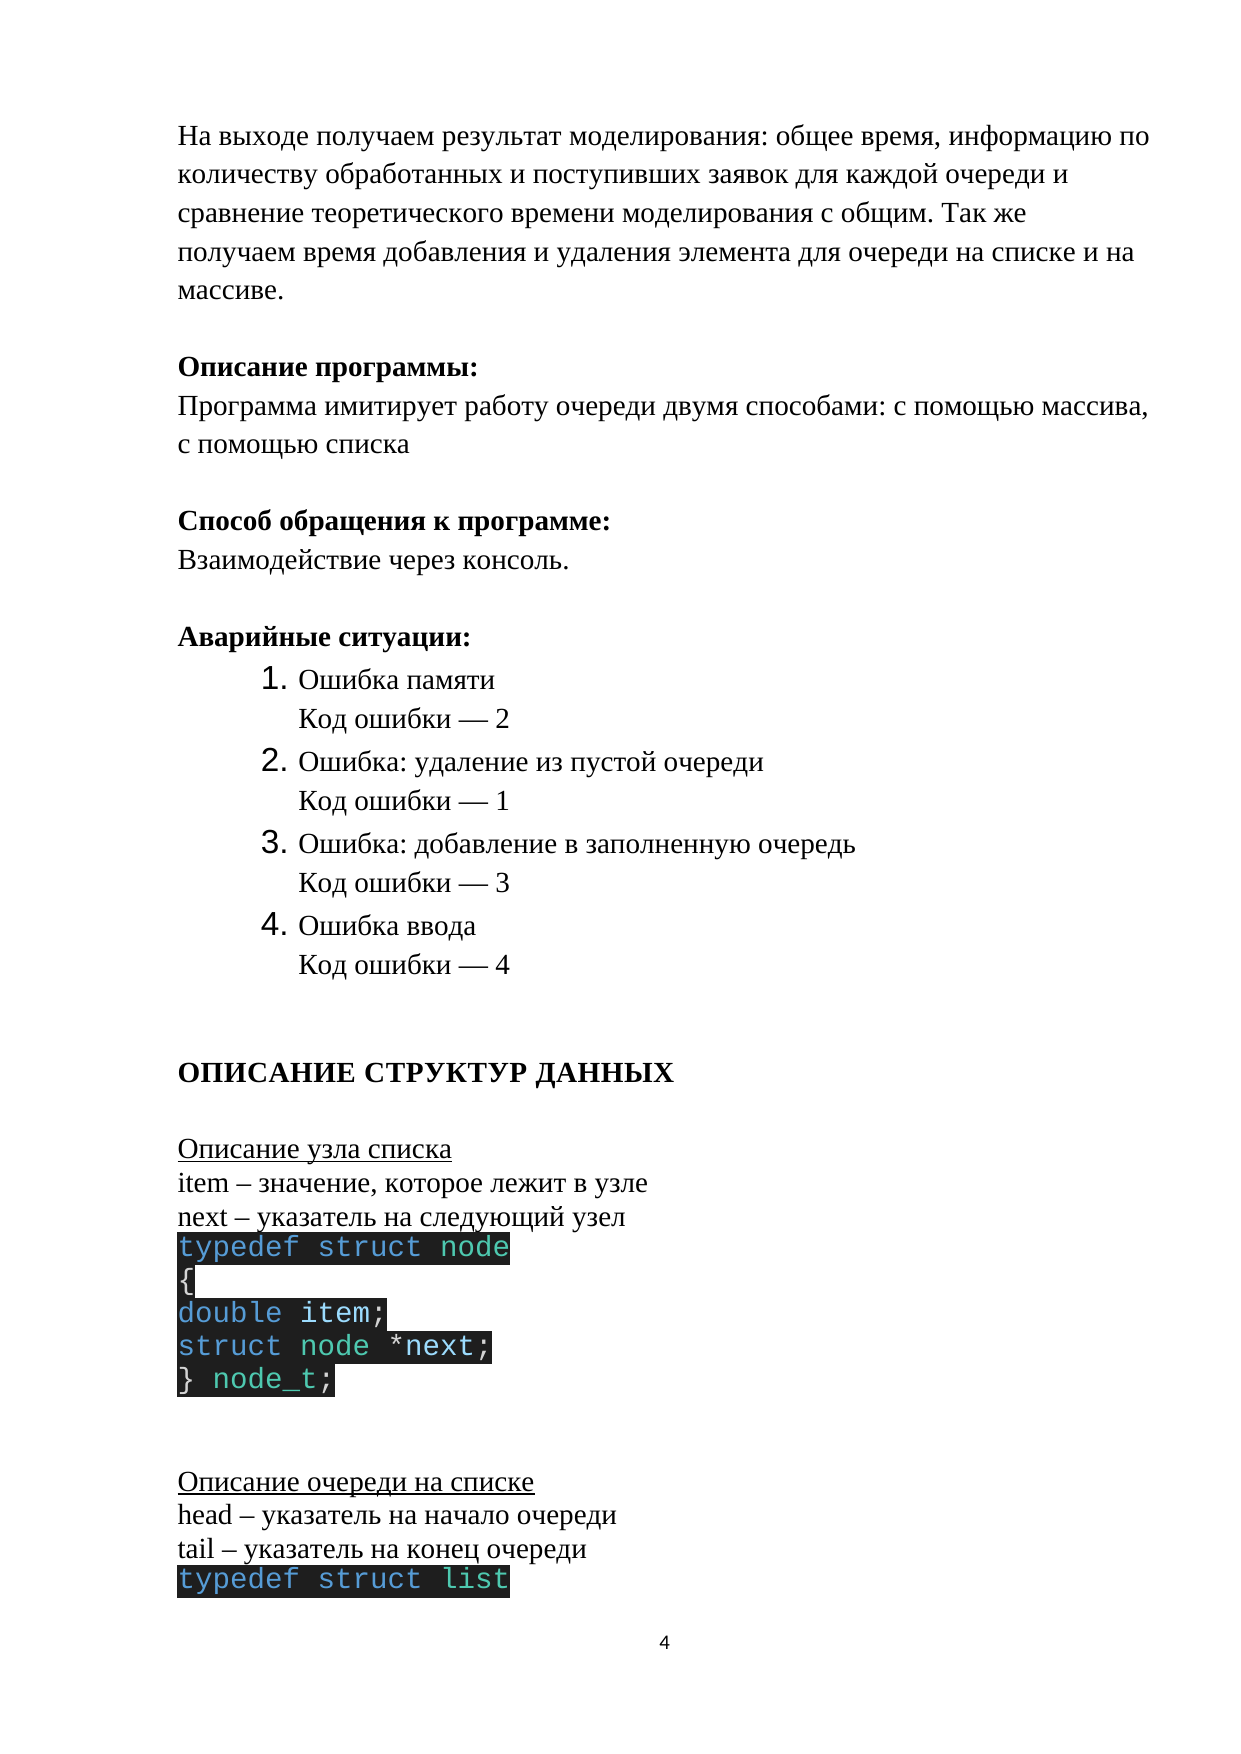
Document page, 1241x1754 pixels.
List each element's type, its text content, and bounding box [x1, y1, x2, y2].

text typedef struct node [177, 1232, 1152, 1265]
text } node_t; [177, 1364, 1152, 1397]
text Описание узла списка [177, 1132, 1152, 1165]
text typedef struct list [177, 1564, 1152, 1598]
list Взаимодействие через консоль. [177, 542, 1152, 576]
text item – значение, которое лежит в узле [177, 1165, 1152, 1199]
text { [177, 1265, 1152, 1298]
list Ошибка: добавление в заполненную очередь Код ошибки — 3 [261, 822, 1152, 899]
text head – указатель на начало очереди [177, 1497, 1152, 1531]
list Способ обращения к программе: [177, 503, 1152, 537]
list Программа имитирует работу очереди двумя способами: с помощью массива, с помощью списка [177, 388, 1152, 460]
list На выходе получаем результат моделирования: общее время, информацию по количеству обработанных и поступивших заявок для каждой очереди и сравнение теоретического времени моделирования с общим. Так же получаем время добавления и удаления элемента для очереди на списке и на массиве. [177, 118, 1152, 306]
list Аварийные ситуации: [177, 619, 1152, 653]
text struct node *next; [177, 1331, 1152, 1364]
text next – указатель на следующий узел [177, 1199, 1152, 1232]
text Описание очереди на списке [177, 1464, 1152, 1497]
text double item; [177, 1298, 1152, 1331]
list Описание программы: [177, 349, 1152, 383]
subtitle ОПИСАНИЕ СТРУКТУР ДАННЫХ [177, 1055, 1152, 1089]
list Ошибка памяти Код ошибки — 2 [261, 658, 1152, 735]
list Ошибка: удаление из пустой очереди Код ошибки — 1 [261, 740, 1152, 817]
list Ошибка ввода Код ошибки — 4 [261, 904, 1152, 981]
text tail – указатель на конец очереди [177, 1531, 1152, 1564]
